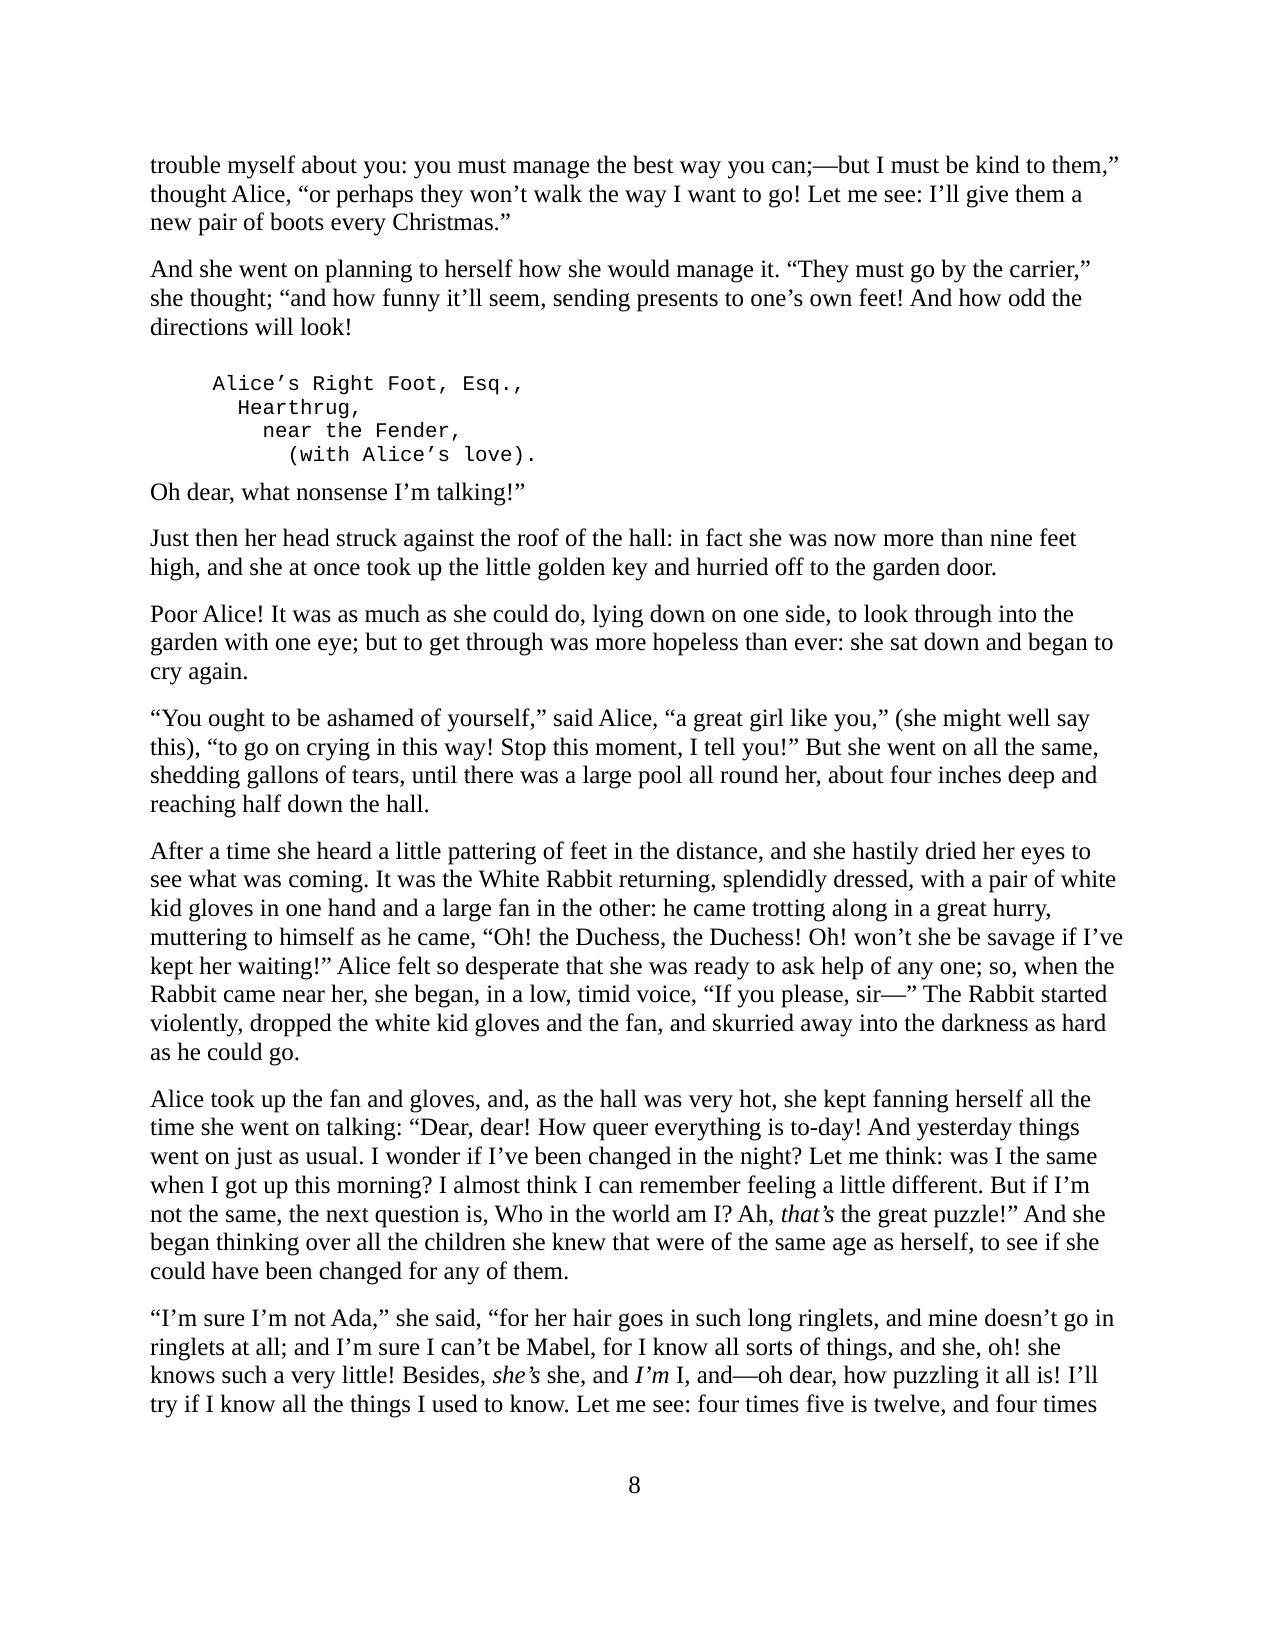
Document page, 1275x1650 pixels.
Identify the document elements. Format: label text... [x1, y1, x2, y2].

text Alice’s Right Foot, Esq., [150, 373, 1125, 397]
text “I’m sure I’m not Ada,” she said, “for her hair goes in such long ringlets, and mine doesn’t go in ringlets at all; and I’m sure I can’t be Mabel, for I know all sorts of things, and she, oh! she knows such a very little! Besides, she’s she, and I’m I, and—oh dear, how puzzling it all is! I’ll try if I know all the things I used to know. Let me see: four times five is twelve, and four times [150, 1303, 1125, 1418]
text (with Alice’s love). [150, 444, 1125, 468]
text Hearthrug, [150, 397, 1125, 420]
text near the Fender, [150, 420, 1125, 444]
text Oh dear, what nonsense I’m talking!” [150, 477, 1125, 505]
text Alice took up the fan and gloves, and, as the hall was very hot, she kept fanning herself all the time she went on talking: “Dear, dear! How queer everything is to-day! And yesterday things went on just as usual. I wonder if I’ve been changed in the night? Let me think: was I the same when I got up this morning? I almost think I can remember feeling a little different. But if I’m not the same, the next question is, Who in the world am I? Ah, that’s the great puzzle!” And she began thinking over all the children she knew that were of the same age as herself, to see if she could have been changed for any of them. [150, 1084, 1125, 1285]
text Just then her head struck against the roof of the hall: in fact she was now more than nine feet high, and she at once took up the little golden key and hurried off to the garden door. [150, 523, 1125, 581]
text “You ought to be ashamed of yourself,” said Alice, “a great girl like you,” (she might well say this), “to go on crying in this way! Stop this moment, I tell you!” But she went on all the same, shedding gallons of tears, until there was a large pool all round her, about four inches deep and reaching half down the hall. [150, 703, 1125, 818]
text After a time she heard a little pattering of feet in the distance, and she hastily dried her eyes to see what was coming. It was the White Rabbit returning, splendidly dressed, with a pair of white kid gloves in one hand and a large fan in the other: he came trotting along in a great hurry, muttering to himself as he came, “Oh! the Duchess, the Duchess! Oh! won’t she be savage if I’ve kept her waiting!” Alice felt so desperate that she was ready to ask help of any one; so, when the Rabbit came near her, she began, in a low, timid voice, “If you please, sir—” The Rabbit started violently, dropped the white kid gloves and the fan, and skurried away into the darkness as hard as he could go. [150, 836, 1125, 1066]
text Poor Alice! It was as much as she could do, lying down on one side, to look through into the garden with one eye; but to get through was more hopeless than ever: she sat down and began to cry again. [150, 599, 1125, 685]
text And she went on planning to herself how she would manage it. “They must go by the carrier,” she thought; “and how funny it’ll seem, sending presents to one’s own feet! And how odd the directions will look! [150, 254, 1125, 340]
text trouble myself about you: you must manage the best way you can;—but I must be kind to them,” thought Alice, “or perhaps they won’t walk the way I want to go! Let me see: I’ll give them a new pair of boots every Christmas.” [150, 150, 1125, 236]
